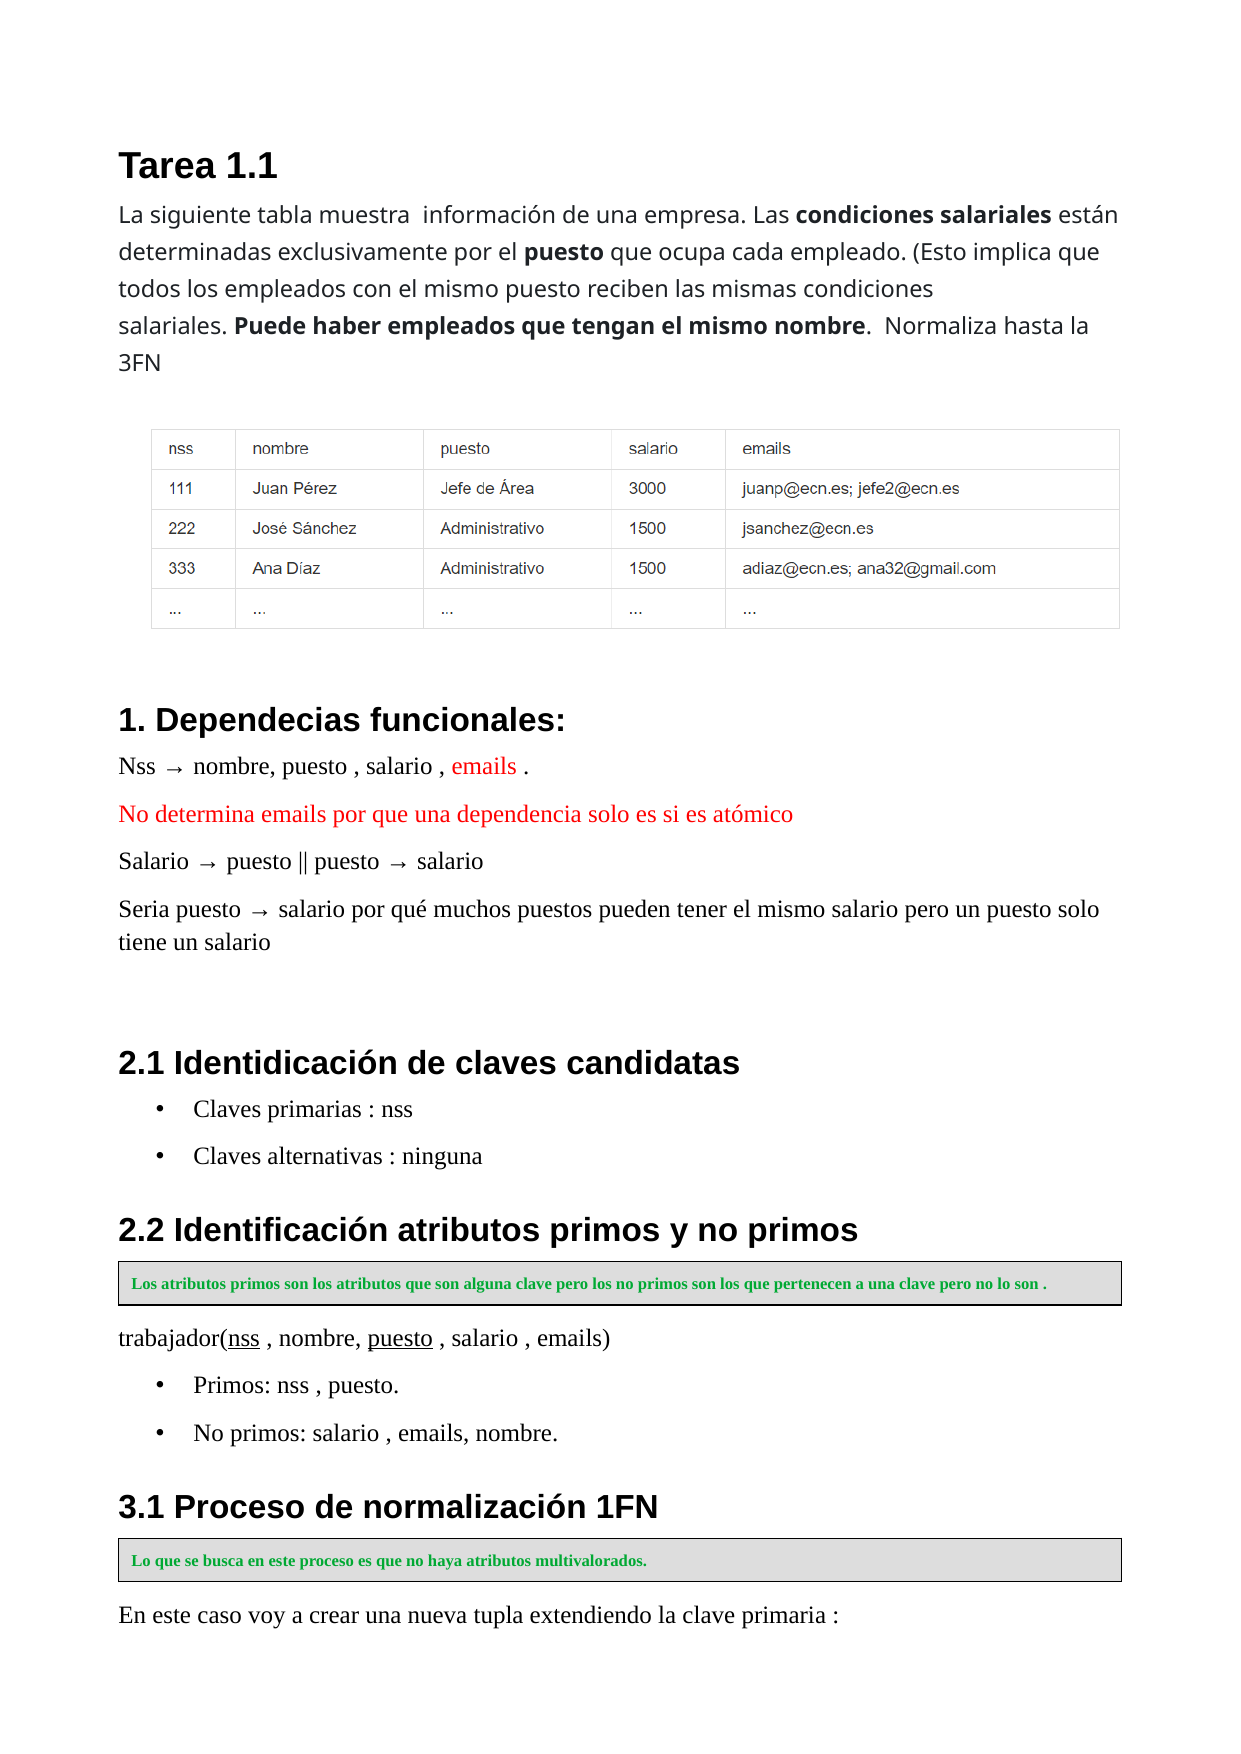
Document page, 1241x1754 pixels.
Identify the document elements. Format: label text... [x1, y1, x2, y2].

text En este caso voy a crear una nueva tupla extendiendo la clave primaria : [118, 1600, 1122, 1628]
subtitle 2.2 Identificación atributos primos y no primos [118, 1210, 1122, 1248]
subtitle 1. Dependecias funcionales: [118, 700, 1122, 738]
subtitle Tarea 1.1 [118, 143, 1122, 186]
text trabajador(nss , nombre, puesto , salario , emails) [118, 1323, 1122, 1352]
text La siguiente tabla muestra información de una empresa. Las condiciones salariales están determinadas exclusivamente por el puesto que ocupa cada empleado. (Esto implica que todos los empleados con el mismo puesto reciben las mismas condiciones salariales. Puede haber empleados que tengan el mismo nombre. Normaliza hasta la 3FN [118, 199, 1122, 378]
text Lo que se busca en este proceso es que no haya atributos multivalorados. [119, 1539, 1121, 1581]
text No determina emails por que una dependencia solo es si es atómico [118, 799, 1122, 827]
list Claves alternativas : ninguna [156, 1141, 1122, 1170]
text Seria puesto → salario por qué muchos puestos pueden tener el mismo salario pero un puesto solo tiene un salario [118, 894, 1122, 956]
subtitle 2.1 Identidicación de claves candidatas [118, 1043, 1122, 1081]
text Nss → nombre, puesto , salario , emails . [118, 751, 1122, 780]
list No primos: salario , emails, nombre. [156, 1418, 1122, 1447]
list Primos: nss , puesto. [156, 1371, 1122, 1399]
picture [118, 397, 1123, 661]
subtitle 3.1 Proceso de normalización 1FN [118, 1487, 1122, 1525]
text Los atributos primos son los atributos que son alguna clave pero los no primos son los que pertenecen a una clave pero no lo son . [119, 1262, 1121, 1304]
text Salario → puesto || puesto → salario [118, 846, 1122, 875]
list Claves primarias : nss [156, 1094, 1122, 1123]
